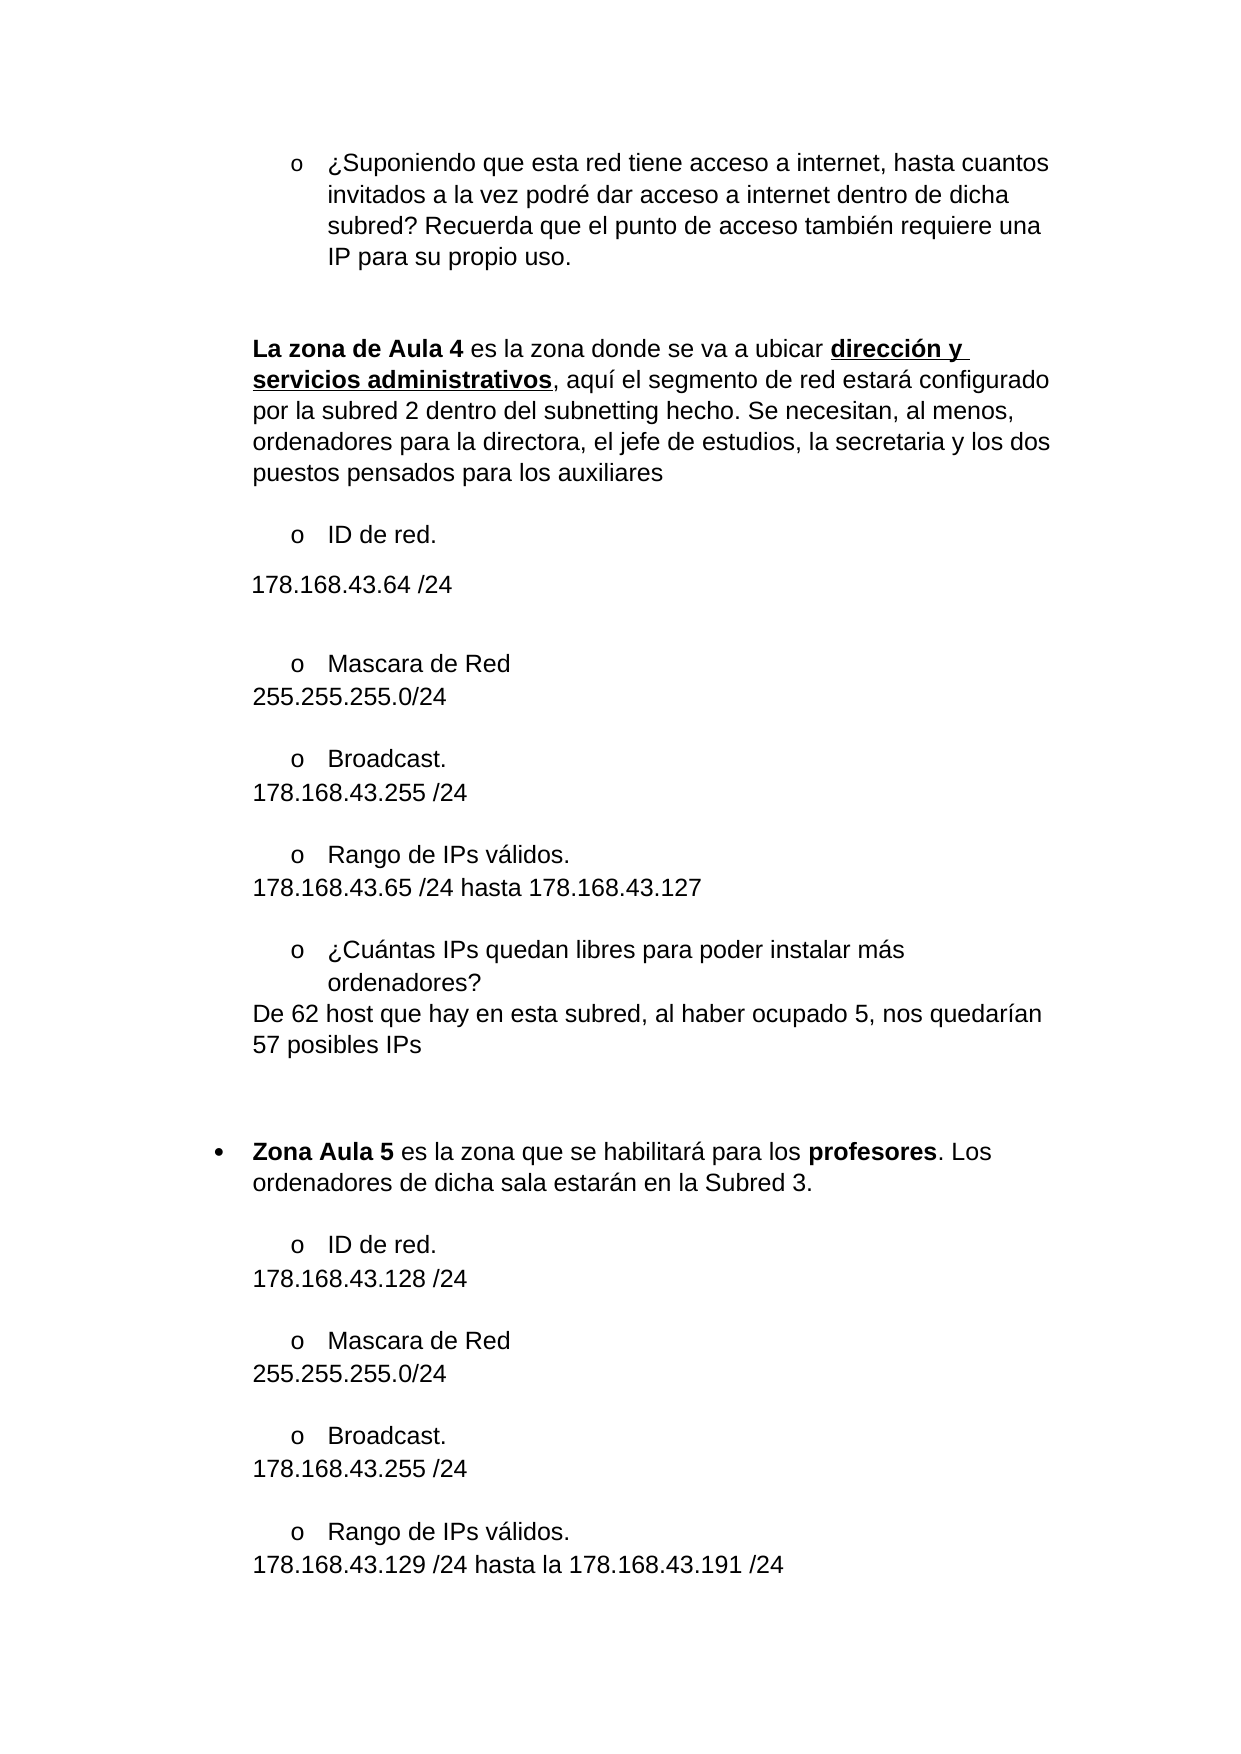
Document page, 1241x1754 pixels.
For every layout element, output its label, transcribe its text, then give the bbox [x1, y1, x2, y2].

list Broadcast. [290, 744, 1063, 775]
list La zona de Aula 4 es la zona donde se va a ubicar dirección y servicios administrativos, aquí el segmento de red estará configurado por la subred 2 dentro del subnetting hecho. Se necesitan, al menos, ordenadores para la directora, el jefe de estudios, la secretaria y los dos puestos pensados para los auxiliares [252, 334, 1063, 487]
list De 62 host que hay en esta subred, al haber ocupado 5, nos quedarían 57 posibles IPs [252, 999, 1063, 1059]
list 178.168.43.129 /24 hasta la 178.168.43.191 /24 [252, 1550, 1063, 1578]
list Rango de IPs válidos. [290, 1516, 1063, 1547]
list ID de red. [290, 1230, 1063, 1261]
list 255.255.255.0/24 [252, 1359, 1063, 1388]
list ¿Suponiendo que esta red tiene acceso a internet, hasta cuantos invitados a la vez podré dar acceso a internet dentro de dicha subred? Recuerda que el punto de acceso también requiere una IP para su propio uso. [290, 148, 1063, 271]
list 178.168.43.128 /24 [252, 1263, 1063, 1292]
list 178.168.43.255 /24 [252, 1454, 1063, 1483]
list 178.168.43.65 /24 hasta 178.168.43.127 [252, 873, 1063, 902]
list Mascara de Red [290, 1326, 1063, 1357]
list Rango de IPs válidos. [290, 839, 1063, 871]
list ID de red. [290, 520, 1063, 551]
list Zona Aula 5 es la zona que se habilitará para los profesores. Los ordenadores de dicha sala estarán en la Subred 3. [215, 1137, 1063, 1197]
text 178.168.43.64 /24 [251, 570, 1063, 599]
list ¿Cuántas IPs quedan libres para poder instalar más ordenadores? [290, 935, 1063, 997]
list 178.168.43.255 /24 [252, 777, 1063, 806]
list Broadcast. [290, 1421, 1063, 1452]
list 255.255.255.0/24 [252, 682, 1063, 711]
list Mascara de Red [290, 649, 1063, 680]
